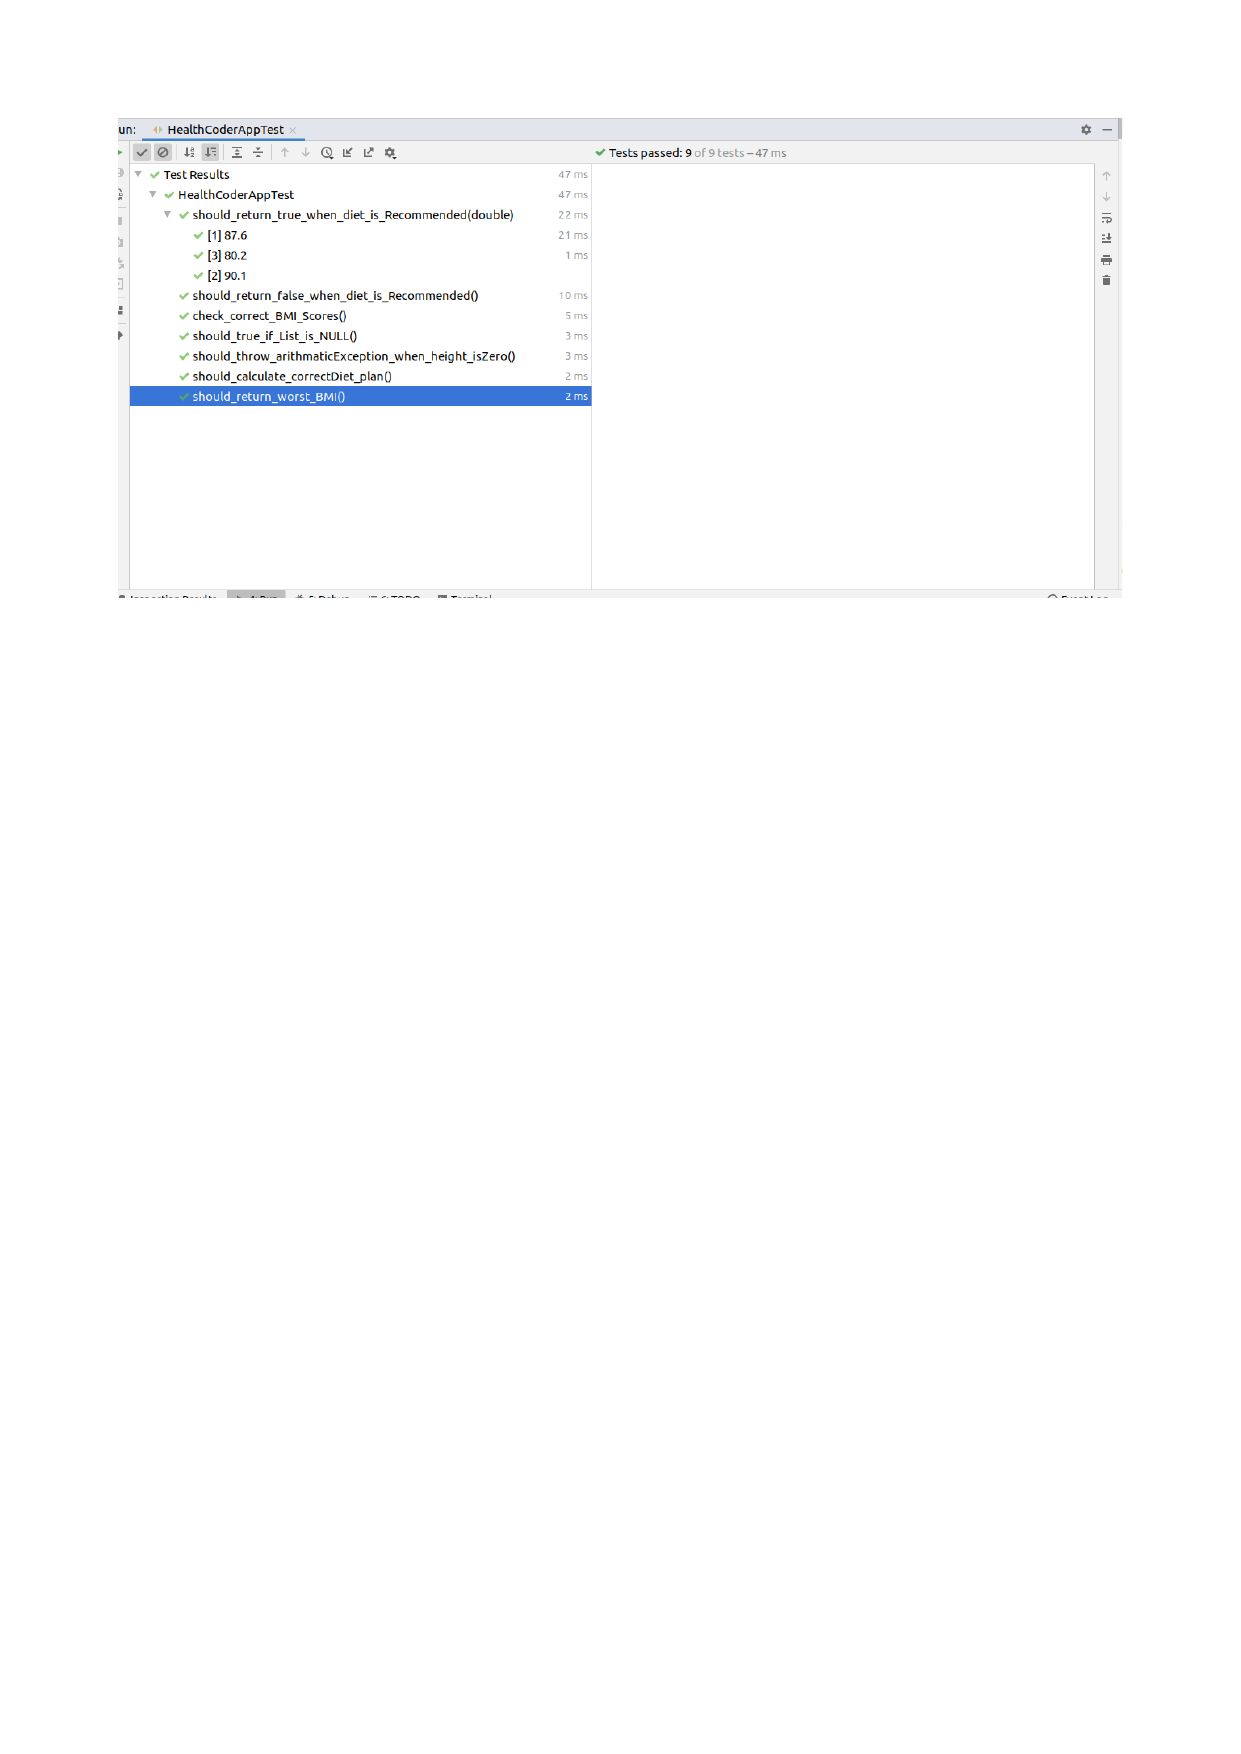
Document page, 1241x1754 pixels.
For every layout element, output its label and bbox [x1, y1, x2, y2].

picture [118, 118, 1123, 598]
